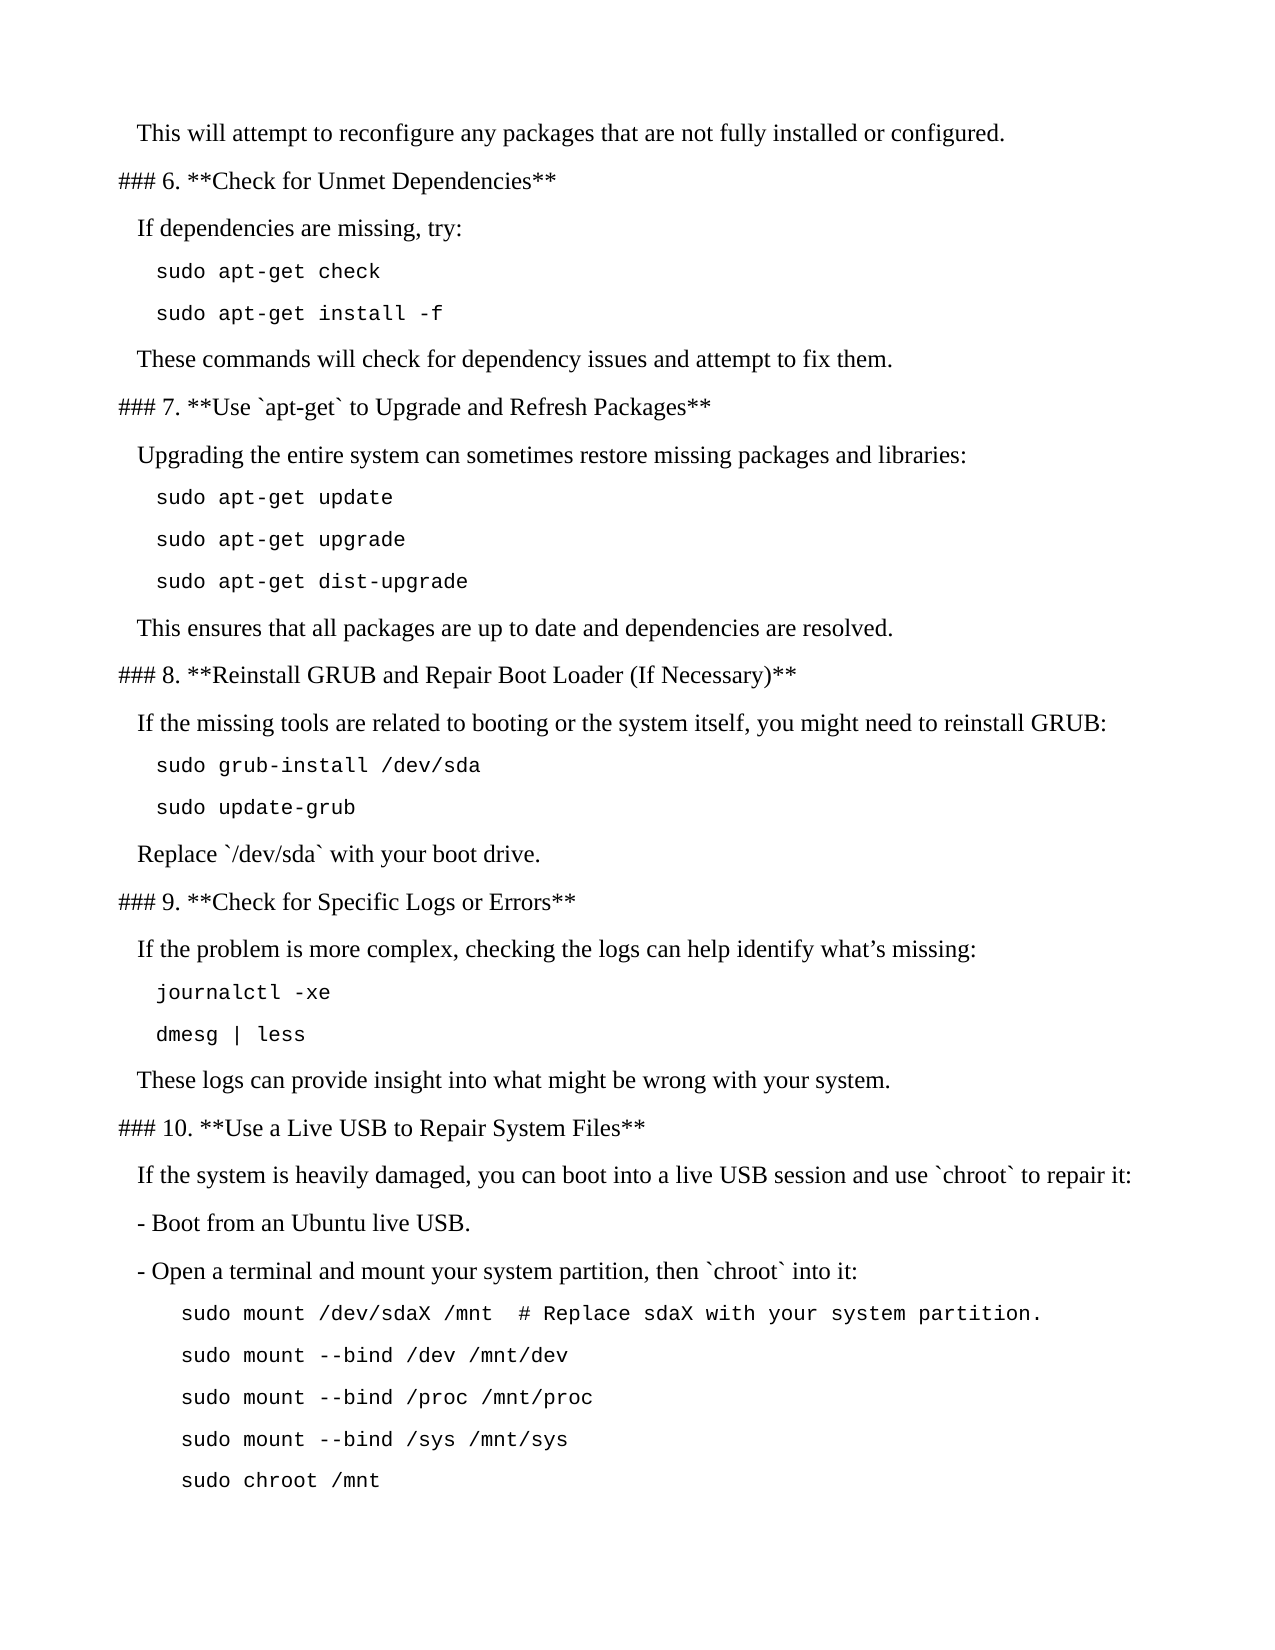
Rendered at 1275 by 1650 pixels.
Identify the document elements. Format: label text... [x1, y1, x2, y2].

text sudo apt-get install -f [118, 303, 1157, 326]
text If the system is heavily damaged, you can boot into a live USB session and use `chroot` to repair it: [118, 1161, 1157, 1189]
text ### 9. **Check for Specific Logs or Errors** [118, 887, 1157, 915]
text ### 10. **Use a Live USB to Repair System Files** [118, 1113, 1157, 1142]
text sudo update-grub [118, 797, 1157, 821]
text If dependencies are missing, try: [118, 213, 1157, 242]
text sudo apt-get check [118, 261, 1157, 284]
text - Open a terminal and mount your system partition, then `chroot` into it: [118, 1256, 1157, 1284]
text sudo mount --bind /dev /mnt/dev [118, 1345, 1157, 1369]
text dmesg | less [118, 1023, 1157, 1047]
text These logs can provide insight into what might be wrong with your system. [118, 1065, 1157, 1094]
text sudo apt-get dist-upgrade [118, 571, 1157, 594]
text If the problem is more complex, checking the logs can help identify what’s missing: [118, 934, 1157, 963]
text journalctl -xe [118, 982, 1157, 1005]
text sudo apt-get upgrade [118, 529, 1157, 553]
text These commands will check for dependency issues and attempt to fix them. [118, 344, 1157, 373]
text sudo mount /dev/sdaX /mnt # Replace sdaX with your system partition. [118, 1303, 1157, 1327]
text sudo grub-install /dev/sda [118, 755, 1157, 779]
text ### 7. **Use `apt-get` to Upgrade and Refresh Packages** [118, 392, 1157, 421]
text This ensures that all packages are up to date and dependencies are resolved. [118, 613, 1157, 641]
text sudo chroot /mnt [118, 1470, 1157, 1494]
text sudo mount --bind /proc /mnt/proc [118, 1387, 1157, 1411]
text - Boot from an Ubuntu live USB. [118, 1208, 1157, 1237]
text Upgrading the entire system can sometimes restore missing packages and libraries: [118, 440, 1157, 468]
text sudo mount --bind /sys /mnt/sys [118, 1429, 1157, 1452]
text sudo apt-get update [118, 487, 1157, 511]
text This will attempt to reconfigure any packages that are not fully installed or configured. [118, 118, 1157, 147]
text ### 8. **Reinstall GRUB and Repair Boot Loader (If Necessary)** [118, 660, 1157, 689]
text If the missing tools are related to booting or the system itself, you might need to reinstall GRUB: [118, 708, 1157, 737]
text ### 6. **Check for Unmet Dependencies** [118, 166, 1157, 194]
text Replace `/dev/sda` with your boot drive. [118, 839, 1157, 868]
